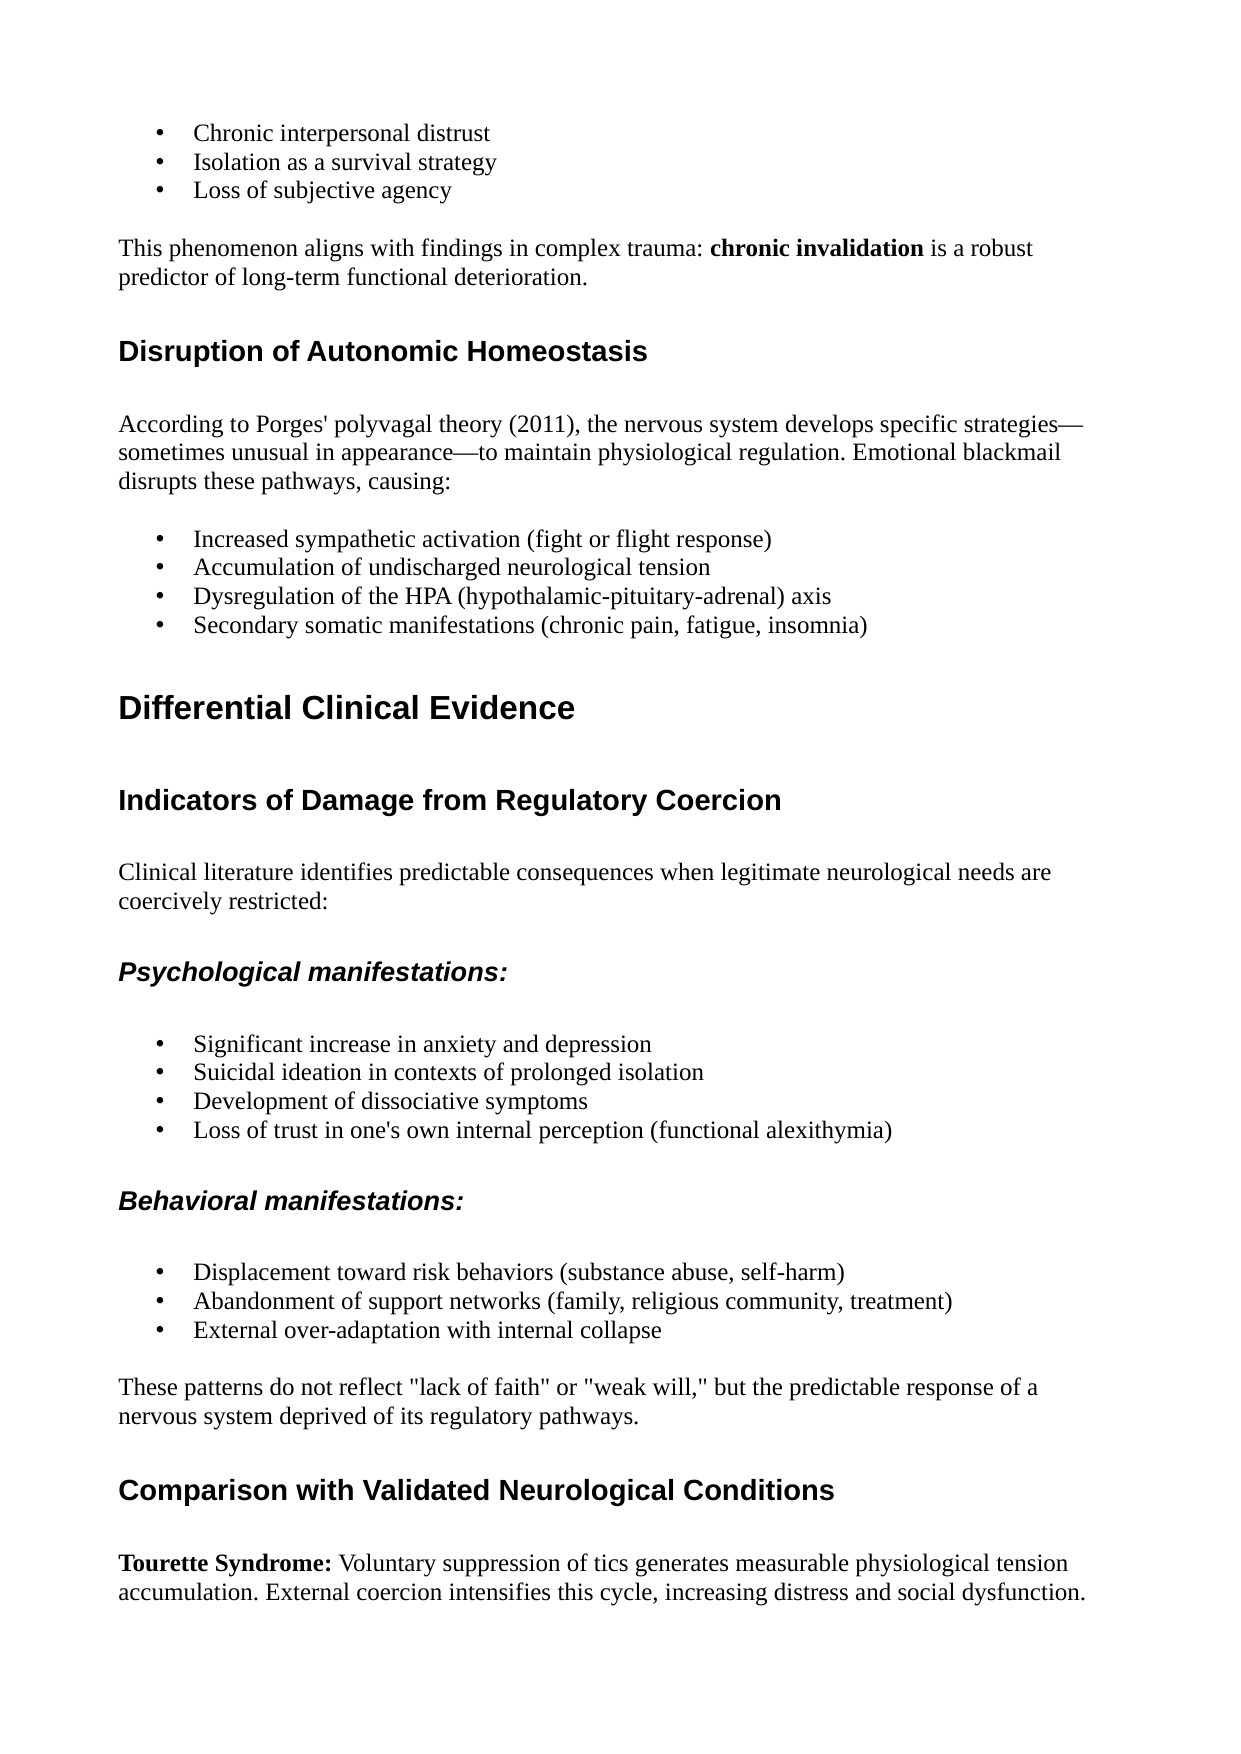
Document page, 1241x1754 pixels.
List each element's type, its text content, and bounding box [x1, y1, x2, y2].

text These patterns do not reflect "lack of faith" or "weak will," but the predictable response of a nervous system deprived of its regulatory pathways. [118, 1372, 1122, 1430]
list Loss of trust in one's own internal perception (functional alexithymia) [156, 1115, 1122, 1144]
subtitle Differential Clinical Evidence [118, 688, 1122, 727]
text According to Porges' polyvagal theory (2011), the nervous system develops specific strategies—sometimes unusual in appearance—to maintain physiological regulation. Emotional blackmail disrupts these pathways, causing: [118, 409, 1122, 495]
text Clinical literature identifies predictable consequences when legitimate neurological needs are coercively restricted: [118, 857, 1122, 915]
list Loss of subjective agency [156, 176, 1122, 204]
list External over-adaptation with internal collapse [156, 1315, 1122, 1344]
subtitle Comparison with Validated Neurological Conditions [118, 1473, 1122, 1507]
list Displacement toward risk behaviors (substance abuse, self-harm) [156, 1257, 1122, 1286]
list Accumulation of undischarged neurological tension [156, 552, 1122, 581]
text This phenomenon aligns with findings in complex trauma: chronic invalidation is a robust predictor of long-term functional deterioration. [118, 233, 1122, 291]
list Chronic interpersonal distrust [156, 118, 1122, 147]
subtitle Disruption of Autonomic Homeostasis [118, 334, 1122, 367]
text Tourette Syndrome: Voluntary suppression of tics generates measurable physiological tension accumulation. External coercion intensifies this cycle, increasing distress and social dysfunction. [118, 1548, 1122, 1606]
subtitle Indicators of Damage from Regulatory Coercion [118, 783, 1122, 816]
list Abandonment of support networks (family, religious community, treatment) [156, 1286, 1122, 1315]
list Suicidal ideation in contexts of prolonged isolation [156, 1057, 1122, 1086]
subtitle Behavioral manifestations: [118, 1185, 1122, 1216]
subtitle Psychological manifestations: [118, 956, 1122, 987]
list Secondary somatic manifestations (chronic pain, fatigue, insomnia) [156, 610, 1122, 639]
list Increased sympathetic activation (fight or flight response) [156, 524, 1122, 552]
list Isolation as a survival strategy [156, 147, 1122, 176]
list Development of dissociative symptoms [156, 1086, 1122, 1115]
list Dysregulation of the HPA (hypothalamic-pituitary-adrenal) axis [156, 581, 1122, 610]
list Significant increase in anxiety and depression [156, 1029, 1122, 1057]
